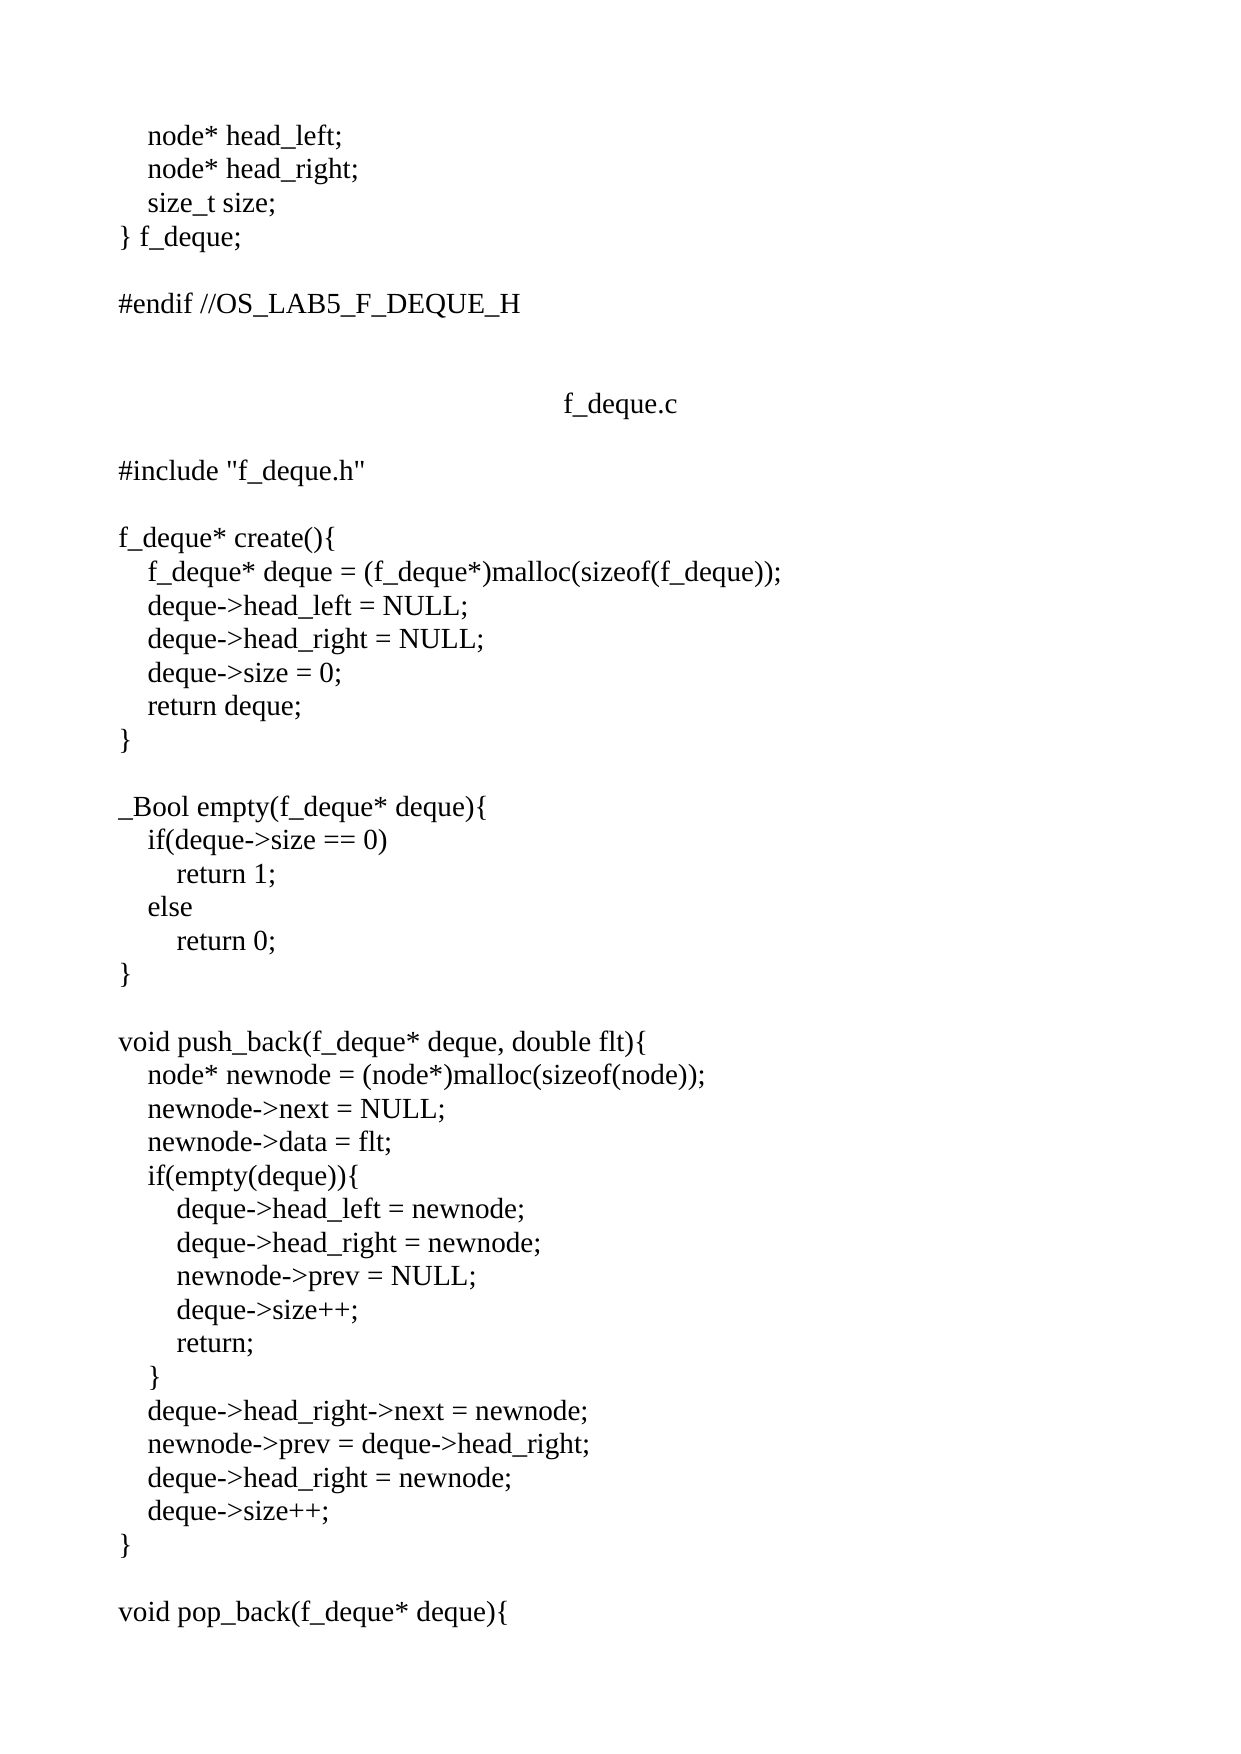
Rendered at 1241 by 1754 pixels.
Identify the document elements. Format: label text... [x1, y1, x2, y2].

text deque->head_right = newnode; [118, 1460, 1122, 1493]
text return deque; [118, 688, 1122, 722]
text newnode->data = flt; [118, 1124, 1122, 1158]
text #include "f_deque.h" [118, 453, 1122, 487]
text node* head_right; [118, 152, 1122, 185]
text if(deque->size == 0) [118, 822, 1122, 856]
text void pop_back(f_deque* deque){ [118, 1594, 1122, 1627]
text deque->size++; [118, 1493, 1122, 1527]
text f_deque.c [118, 386, 1122, 420]
text } [118, 1359, 1122, 1393]
text size_t size; [118, 185, 1122, 219]
text deque->head_left = newnode; [118, 1191, 1122, 1225]
text f_deque* deque = (f_deque*)malloc(sizeof(f_deque)); [118, 554, 1122, 588]
text void push_back(f_deque* deque, double flt){ [118, 1024, 1122, 1057]
text } [118, 1527, 1122, 1560]
text deque->head_right = newnode; [118, 1225, 1122, 1258]
text deque->head_right->next = newnode; [118, 1393, 1122, 1426]
text newnode->prev = NULL; [118, 1258, 1122, 1292]
text return; [118, 1326, 1122, 1359]
text else [118, 889, 1122, 923]
text node* newnode = (node*)malloc(sizeof(node)); [118, 1057, 1122, 1091]
text } [118, 957, 1122, 990]
text if(empty(deque)){ [118, 1158, 1122, 1191]
text } [118, 722, 1122, 755]
text _Bool empty(f_deque* deque){ [118, 789, 1122, 822]
text return 1; [118, 856, 1122, 889]
text deque->head_right = NULL; [118, 621, 1122, 655]
text #endif //OS_LAB5_F_DEQUE_H [118, 286, 1122, 319]
text } f_deque; [118, 219, 1122, 252]
text newnode->next = NULL; [118, 1091, 1122, 1124]
text deque->head_left = NULL; [118, 588, 1122, 621]
text deque->size++; [118, 1292, 1122, 1326]
text newnode->prev = deque->head_right; [118, 1426, 1122, 1460]
text return 0; [118, 923, 1122, 957]
text f_deque* create(){ [118, 521, 1122, 554]
text node* head_left; [118, 118, 1122, 152]
text deque->size = 0; [118, 655, 1122, 688]
